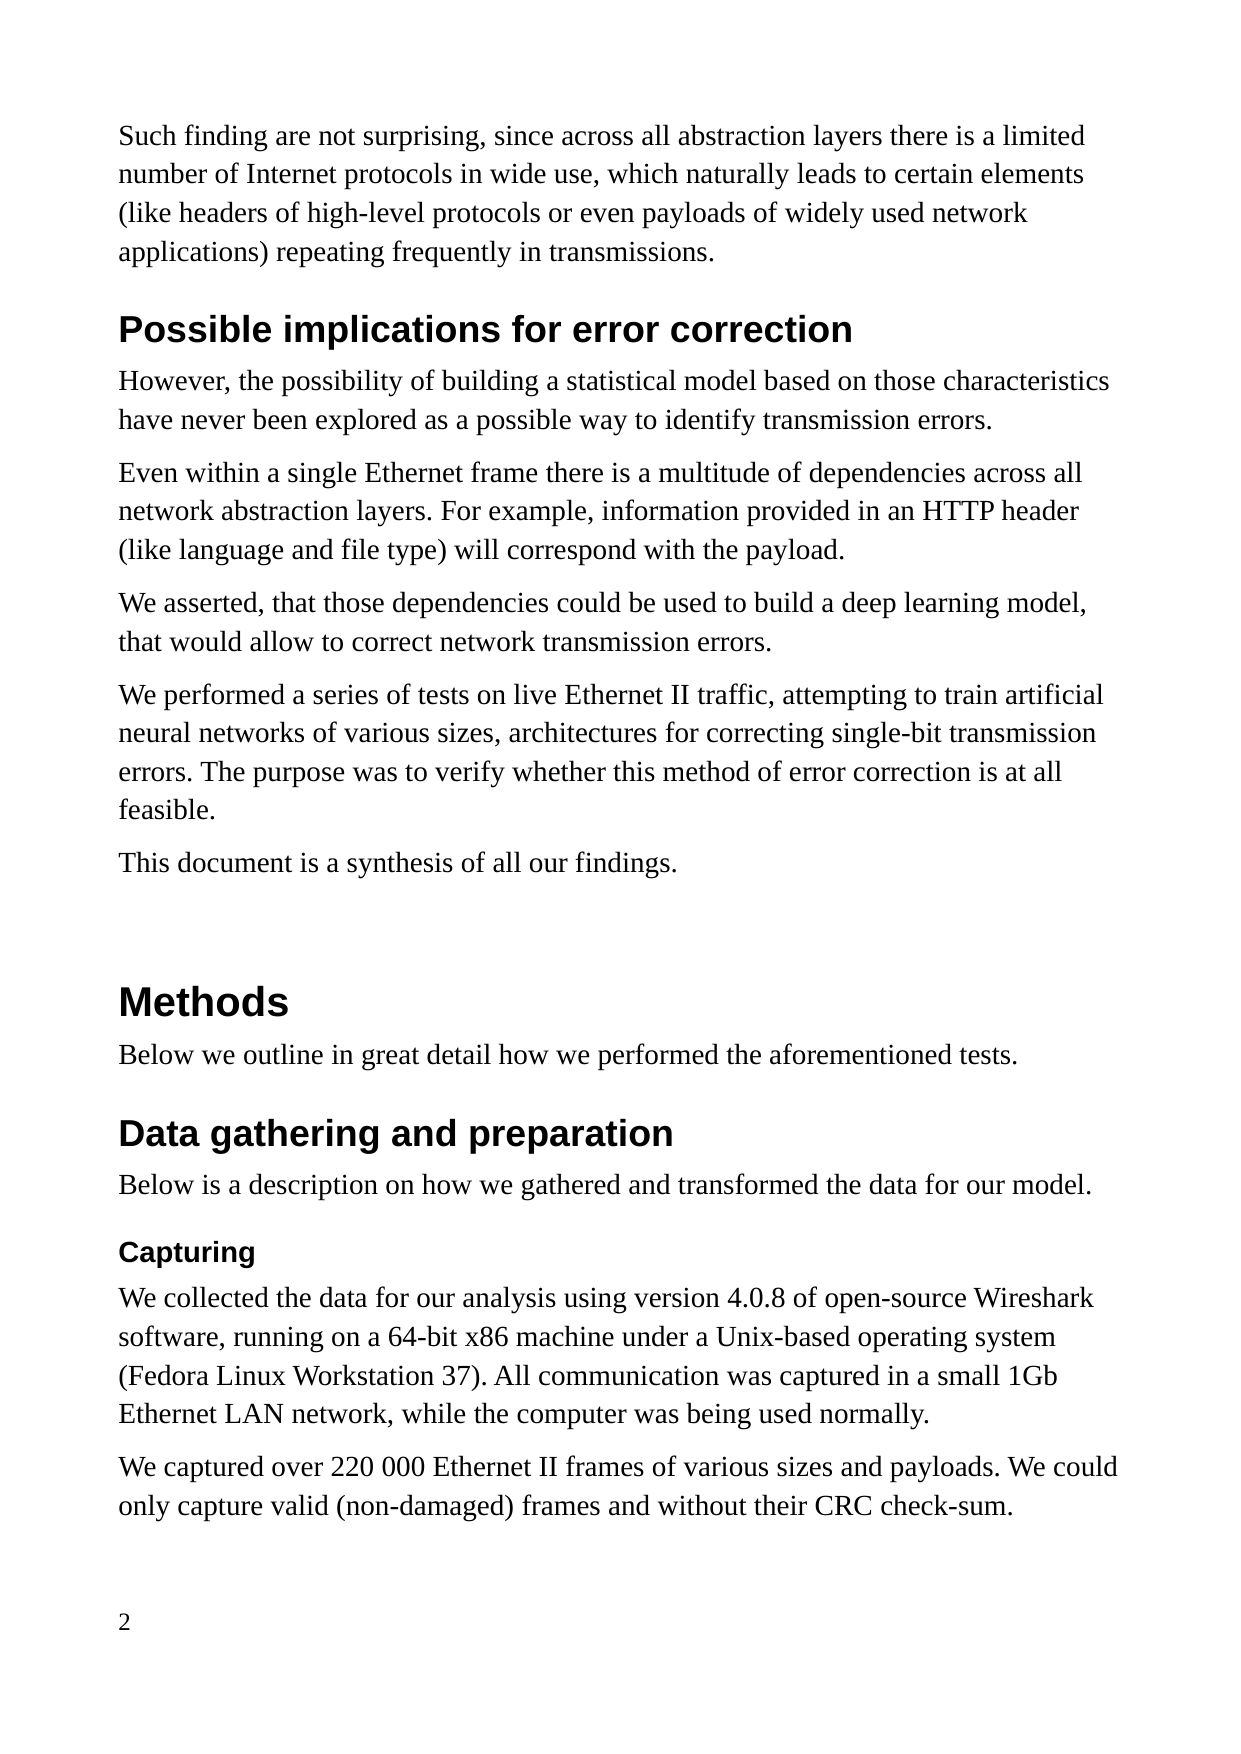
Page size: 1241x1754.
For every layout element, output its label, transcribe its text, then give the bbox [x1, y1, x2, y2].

text Below is a description on how we gathered and transformed the data for our model. [118, 1167, 1122, 1200]
subtitle Possible implications for error correction [118, 308, 1122, 351]
text We asserted, that those dependencies could be used to build a deep learning model, that would allow to correct network transmission errors. [118, 585, 1122, 657]
text This document is a synthesis of all our findings. [118, 846, 1122, 879]
text Even within a single Ethernet frame there is a multitude of dependencies across all network abstraction layers. For example, information provided in an HTTP header (like language and file type) will correspond with the payload. [118, 455, 1122, 566]
text We collected the data for our analysis using version 4.0.8 of open-source Wireshark software, running on a 64-bit x86 machine under a Unix-based operating system (Fedora Linux Workstation 37). All communication was captured in a small 1Gb Ethernet LAN network, while the computer was being used normally. [118, 1281, 1122, 1430]
text Below we outline in great detail how we performed the aforementioned tests. [118, 1037, 1122, 1071]
text We performed a series of tests on live Ethernet II traffic, attempting to train artificial neural networks of various sizes, architectures for correcting single-bit transmission errors. The purpose was to verify whether this method of error correction is at all feasible. [118, 677, 1122, 826]
subtitle Data gathering and preparation [118, 1111, 1122, 1154]
subtitle Methods [118, 977, 1122, 1025]
subtitle Capturing [118, 1234, 1122, 1268]
text However, the possibility of building a statistical model based on those characteristics have never been explored as a possible way to identify transmission errors. [118, 363, 1122, 435]
text Such finding are not surprising, since across all abstraction layers there is a limited number of Internet protocols in wide use, which naturally leads to certain elements (like headers of high-level protocols or even payloads of widely used network applications) repeating frequently in transmissions. [118, 118, 1122, 267]
text We captured over 220 000 Ethernet II frames of various sizes and payloads. We could only capture valid (non-damaged) frames and without their CRC check-sum. [118, 1449, 1122, 1521]
